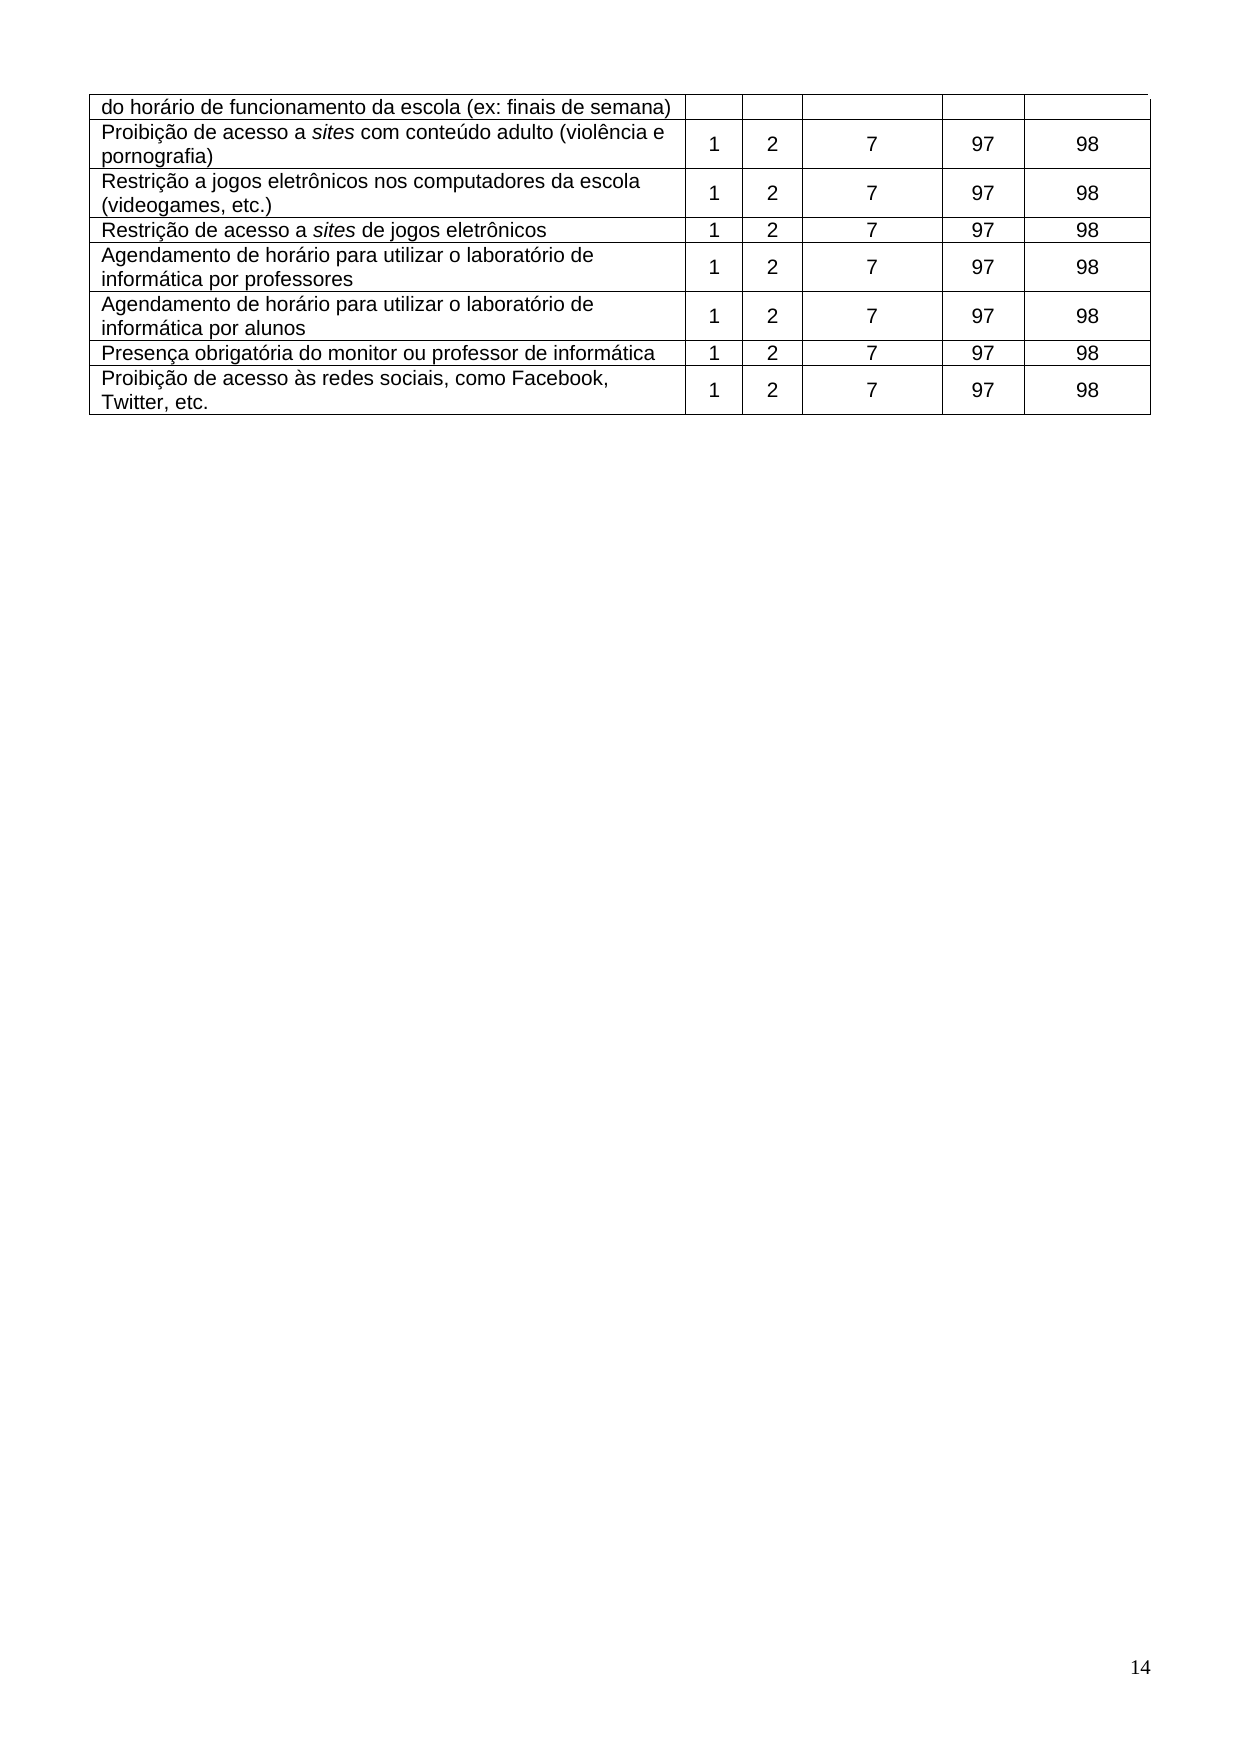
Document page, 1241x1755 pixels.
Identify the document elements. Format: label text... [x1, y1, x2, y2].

table_cell 1 [686, 120, 742, 168]
table_cell 1 [686, 366, 742, 414]
table_cell 7 [803, 292, 942, 340]
table_cell Agendamento de horário para utilizar o laboratório de informática por alunos [90, 292, 685, 340]
table_cell 2 [743, 120, 802, 168]
table_cell 97 [943, 120, 1024, 168]
table_cell 2 [743, 243, 802, 291]
table_cell 1 [686, 341, 742, 365]
table_cell Agendamento de horário para utilizar o laboratório de informática por professores [90, 243, 685, 291]
table_cell 97 [943, 218, 1024, 242]
table_cell 2 [743, 341, 802, 365]
table_cell 7 [803, 366, 942, 414]
table_cell 7 [803, 243, 942, 291]
table_cell 97 [943, 341, 1024, 365]
table_cell 7 [803, 169, 942, 217]
table_cell 97 [943, 243, 1024, 291]
table_cell 2 [743, 169, 802, 217]
table_cell 98 [1025, 366, 1150, 414]
table_cell 97 [943, 169, 1024, 217]
table_cell [803, 95, 942, 119]
table_cell Restrição de acesso a sites de jogos eletrônicos [90, 218, 685, 242]
table_cell 2 [743, 366, 802, 414]
table_cell 97 [943, 366, 1024, 414]
table_cell 2 [743, 292, 802, 340]
table_cell 98 [1025, 341, 1150, 365]
table_cell 1 [686, 243, 742, 291]
table_cell 1 [686, 169, 742, 217]
table_cell 98 [1025, 243, 1150, 291]
table_cell 98 [1025, 292, 1150, 340]
table_cell 7 [803, 218, 942, 242]
table_cell 2 [743, 218, 802, 242]
table_cell 98 [1025, 218, 1150, 242]
table_cell 98 [1025, 120, 1150, 168]
table_cell do horário de funcionamento da escola (ex: finais de semana) [90, 95, 685, 119]
table_cell [1025, 95, 1150, 119]
table_cell 97 [943, 292, 1024, 340]
table_cell 7 [803, 120, 942, 168]
table_cell [743, 95, 802, 119]
table_cell Presença obrigatória do monitor ou professor de informática [90, 341, 685, 365]
table_cell Restrição a jogos eletrônicos nos computadores da escola (videogames, etc.) [90, 169, 685, 217]
table_cell 7 [803, 341, 942, 365]
table_cell Proibição de acesso às redes sociais, como Facebook, Twitter, etc. [90, 366, 685, 414]
table_cell 98 [1025, 169, 1150, 217]
table_cell [686, 95, 742, 119]
table_cell 1 [686, 218, 742, 242]
table_cell Proibição de acesso a sites com conteúdo adulto (violência e pornografia) [90, 120, 685, 168]
table_cell [943, 95, 1024, 119]
table_cell 1 [686, 292, 742, 340]
